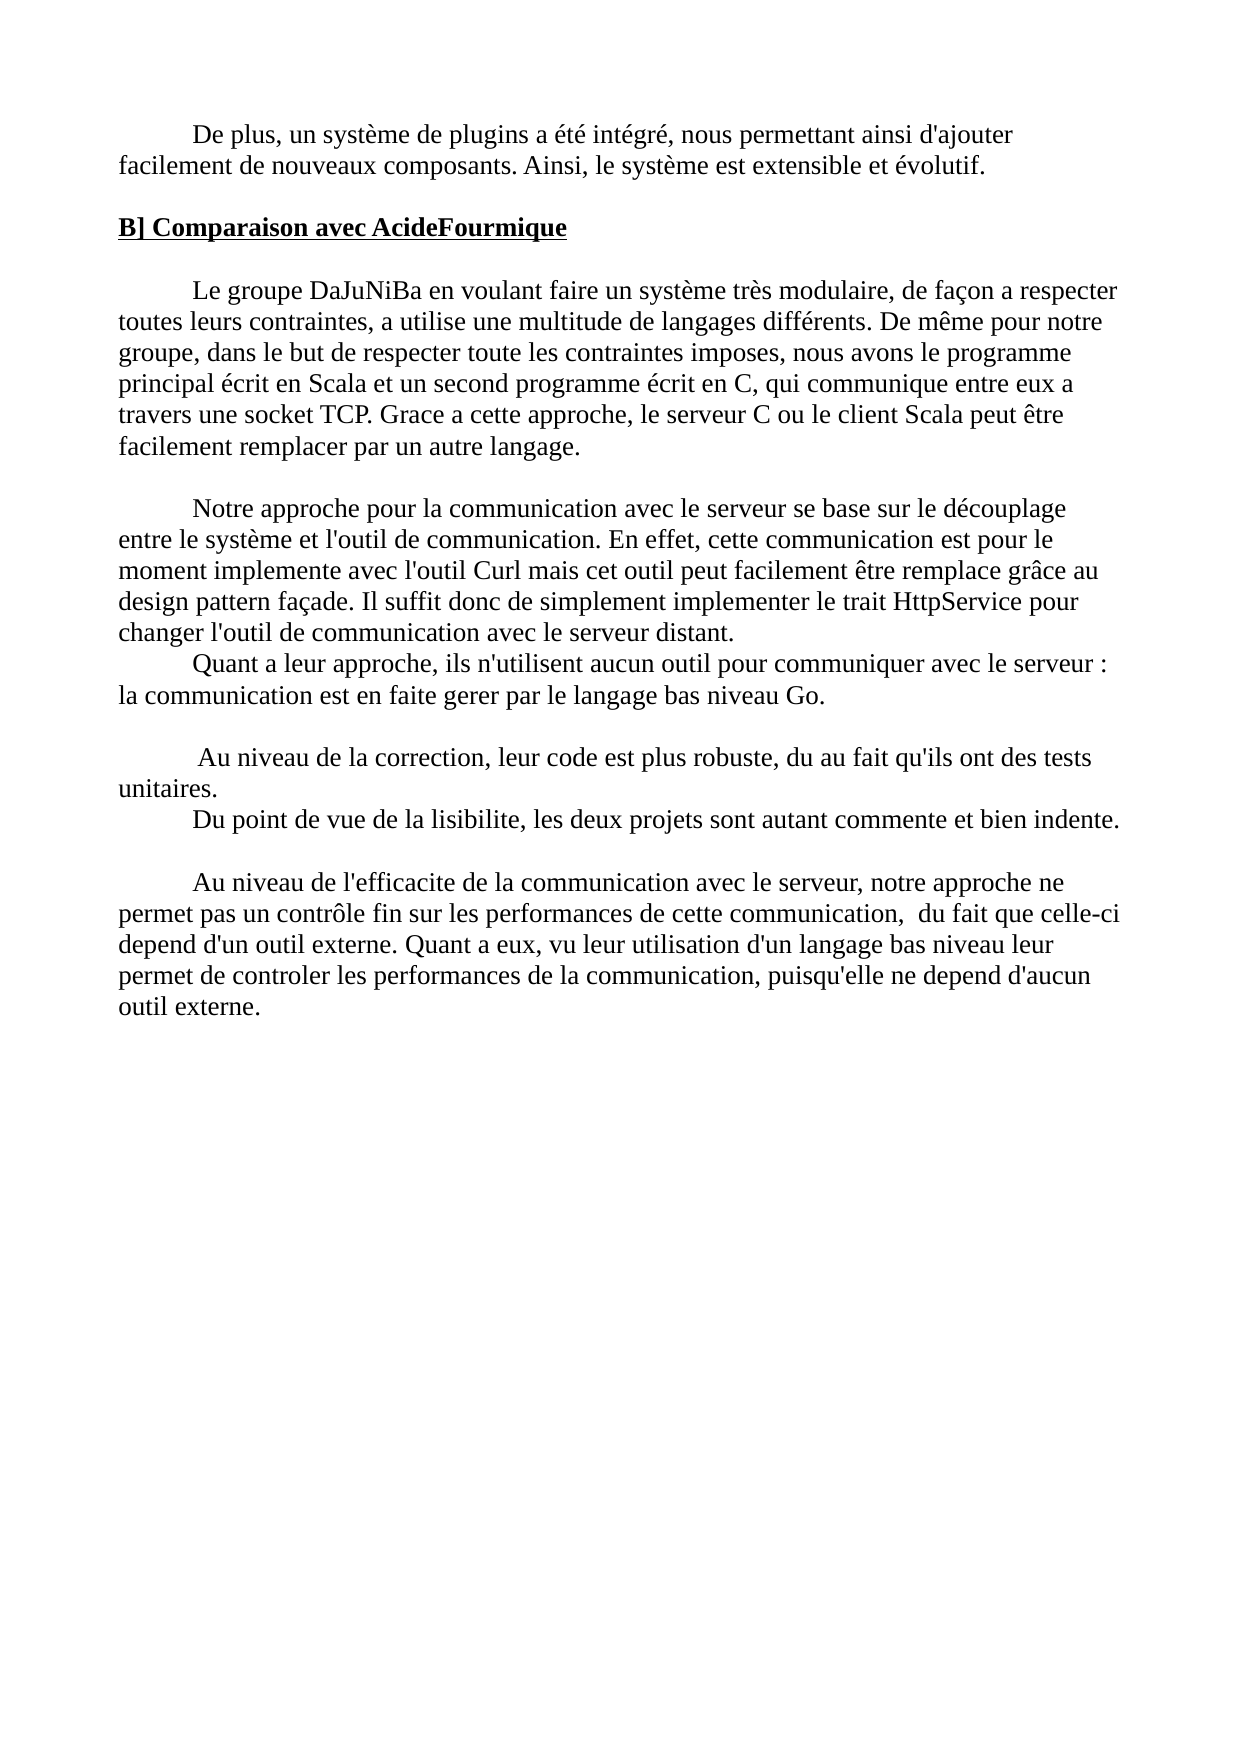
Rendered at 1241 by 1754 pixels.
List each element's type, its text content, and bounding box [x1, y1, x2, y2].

text Au niveau de la correction, leur code est plus robuste, du au fait qu'ils ont des tests unitaires. [118, 741, 1122, 803]
text Du point de vue de la lisibilite, les deux projets sont autant commente et bien indente. [118, 803, 1122, 834]
text De plus, un système de plugins a été intégré, nous permettant ainsi d'ajouter facilement de nouveaux composants. Ainsi, le système est extensible et évolutif. [118, 118, 1122, 180]
text Le groupe DaJuNiBa en voulant faire un système très modulaire, de façon a respecter toutes leurs contraintes, a utilise une multitude de langages différents. De même pour notre groupe, dans le but de respecter toute les contraintes imposes, nous avons le programme principal écrit en Scala et un second programme écrit en C, qui communique entre eux a travers une socket TCP. Grace a cette approche, le serveur C ou le client Scala peut être facilement remplacer par un autre langage. [118, 274, 1122, 461]
text Quant a leur approche, ils n'utilisent aucun outil pour communiquer avec le serveur : la communication est en faite gerer par le langage bas niveau Go. [118, 648, 1122, 710]
text Au niveau de l'efficacite de la communication avec le serveur, notre approche ne permet pas un contrôle fin sur les performances de cette communication, du fait que celle-ci depend d'un outil externe. Quant a eux, vu leur utilisation d'un langage bas niveau leur permet de controler les performances de la communication, puisqu'elle ne depend d'aucun outil externe. [118, 866, 1122, 1021]
text B] Comparaison avec AcideFourmique [118, 212, 1122, 243]
text Notre approche pour la communication avec le serveur se base sur le découplage entre le système et l'outil de communication. En effet, cette communication est pour le moment implemente avec l'outil Curl mais cet outil peut facilement être remplace grâce au design pattern façade. Il suffit donc de simplement implementer le trait HttpService pour changer l'outil de communication avec le serveur distant. [118, 492, 1122, 648]
